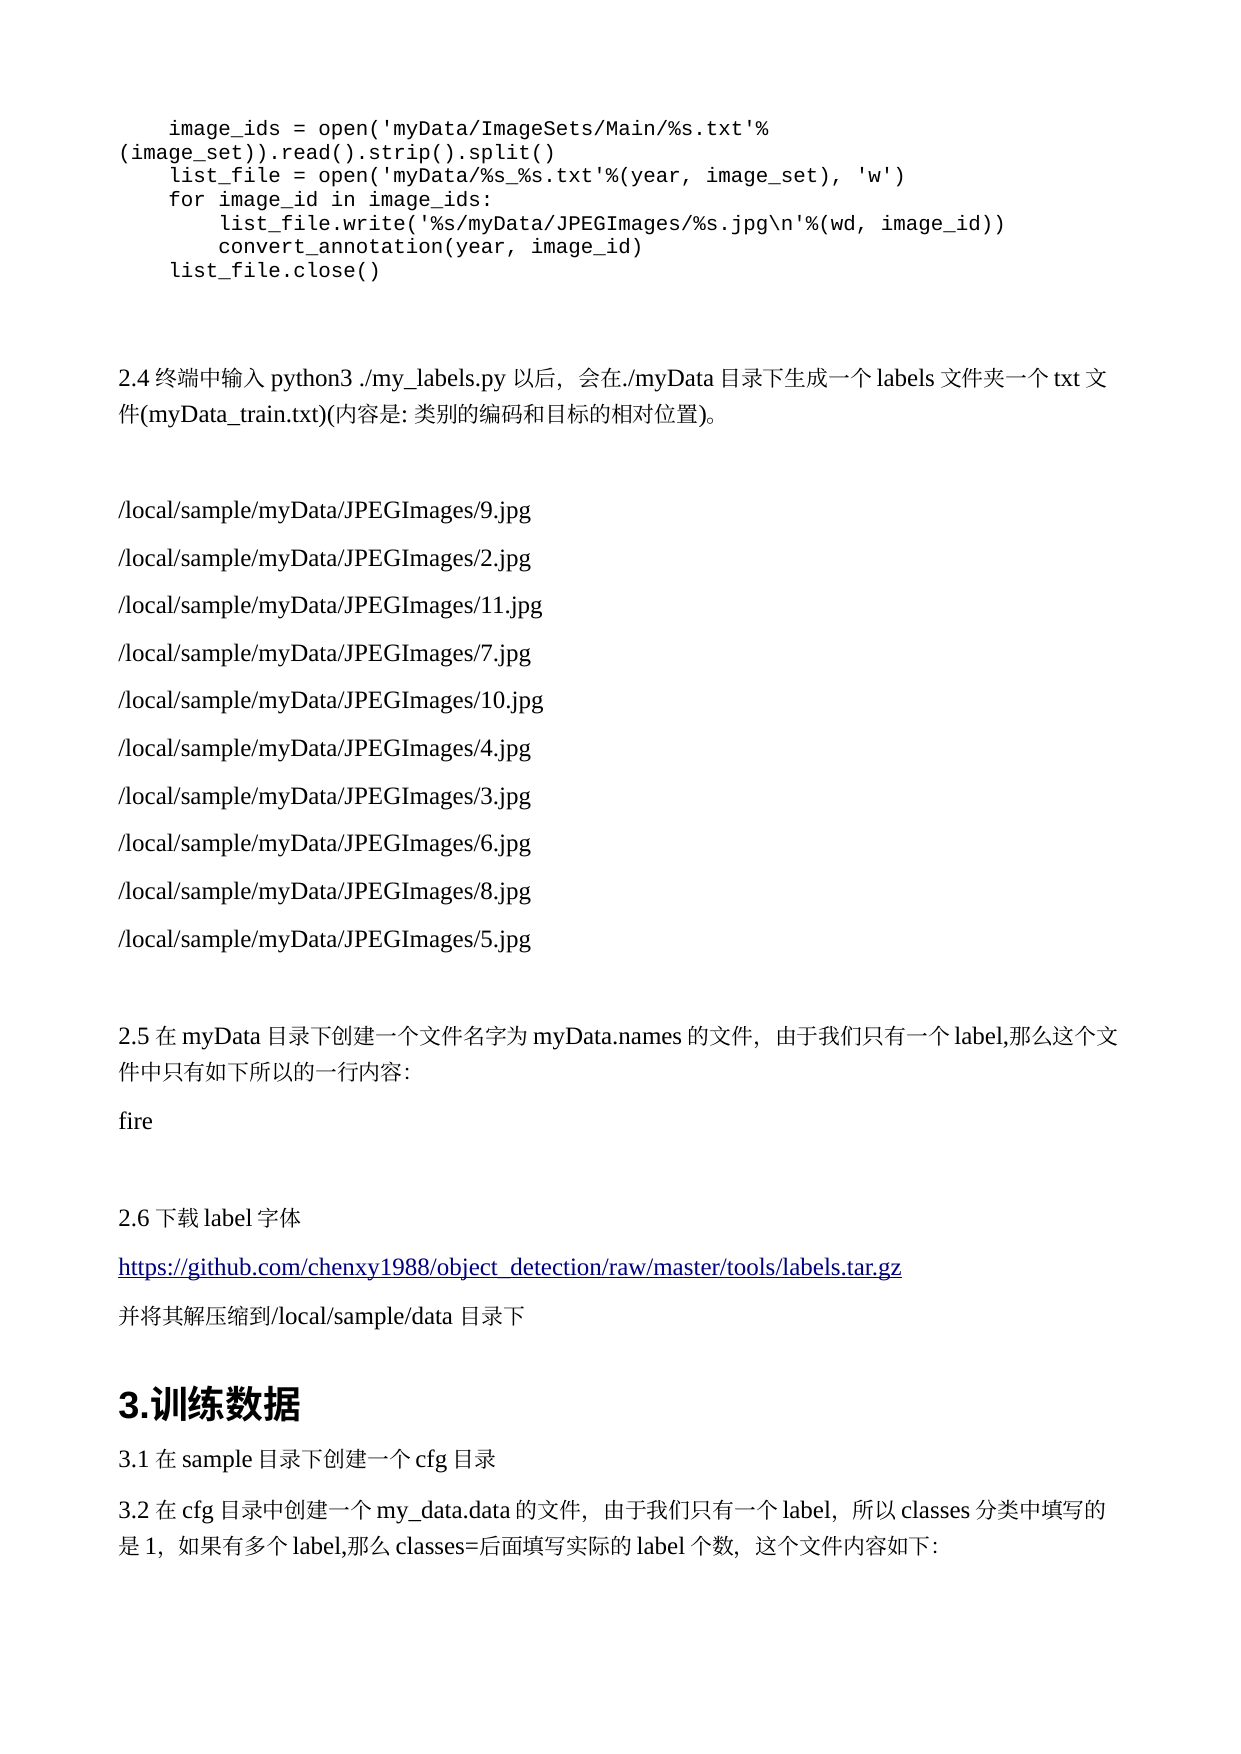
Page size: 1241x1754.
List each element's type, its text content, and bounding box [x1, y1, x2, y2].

subtitle 3.训练数据 [118, 1375, 1122, 1430]
text fire [118, 1106, 1122, 1134]
text list_file.close() [118, 260, 1122, 284]
text /local/sample/myData/JPEGImages/4.jpg [118, 733, 1122, 762]
text 2.6 下载label字体 [118, 1201, 1122, 1232]
text list_file.write('%s/myData/JPEGImages/%s.jpg\n'%(wd, image_id)) [118, 213, 1122, 236]
text /local/sample/myData/JPEGImages/5.jpg [118, 924, 1122, 952]
text 3.1 在sample目录下创建一个cfg目录 [118, 1442, 1122, 1474]
text /local/sample/myData/JPEGImages/9.jpg [118, 495, 1122, 524]
text 并将其解压缩到/local/sample/data 目录下 [118, 1299, 1122, 1331]
text convert_annotation(year, image_id) [118, 236, 1122, 260]
text /local/sample/myData/JPEGImages/2.jpg [118, 543, 1122, 572]
text /local/sample/myData/JPEGImages/6.jpg [118, 828, 1122, 857]
text for image_id in image_ids: [118, 189, 1122, 213]
text /local/sample/myData/JPEGImages/11.jpg [118, 590, 1122, 619]
text image_ids = open('myData/ImageSets/Main/%s.txt'%(image_set)).read().strip().split() [118, 118, 1122, 165]
text 3.2 在cfg目录中创建一个my_data.data的文件，由于我们只有一个label，所以classes分类中填写的是1，如果有多个label,那么classes=后面填写实际的label个数，这个文件内容如下： [118, 1493, 1122, 1561]
text /local/sample/myData/JPEGImages/3.jpg [118, 781, 1122, 809]
text list_file = open('myData/%s_%s.txt'%(year, image_set), 'w') [118, 165, 1122, 189]
text https://github.com/chenxy1988/object_detection/raw/master/tools/labels.tar.gz [118, 1252, 1122, 1280]
text /local/sample/myData/JPEGImages/8.jpg [118, 876, 1122, 905]
text /local/sample/myData/JPEGImages/7.jpg [118, 638, 1122, 667]
text 2.5 在myData目录下创建一个文件名字为myData.names的文件，由于我们只有一个label,那么这个文件中只有如下所以的一行内容： [118, 1019, 1122, 1086]
text 2.4 终端中输入 python3 ./my_labels.py 以后，会在./myData目录下生成一个labels文件夹一个txt文件(myData_train.txt)(内容是: 类别的编码和目标的相对位置)。 [118, 361, 1122, 428]
text /local/sample/myData/JPEGImages/10.jpg [118, 686, 1122, 714]
